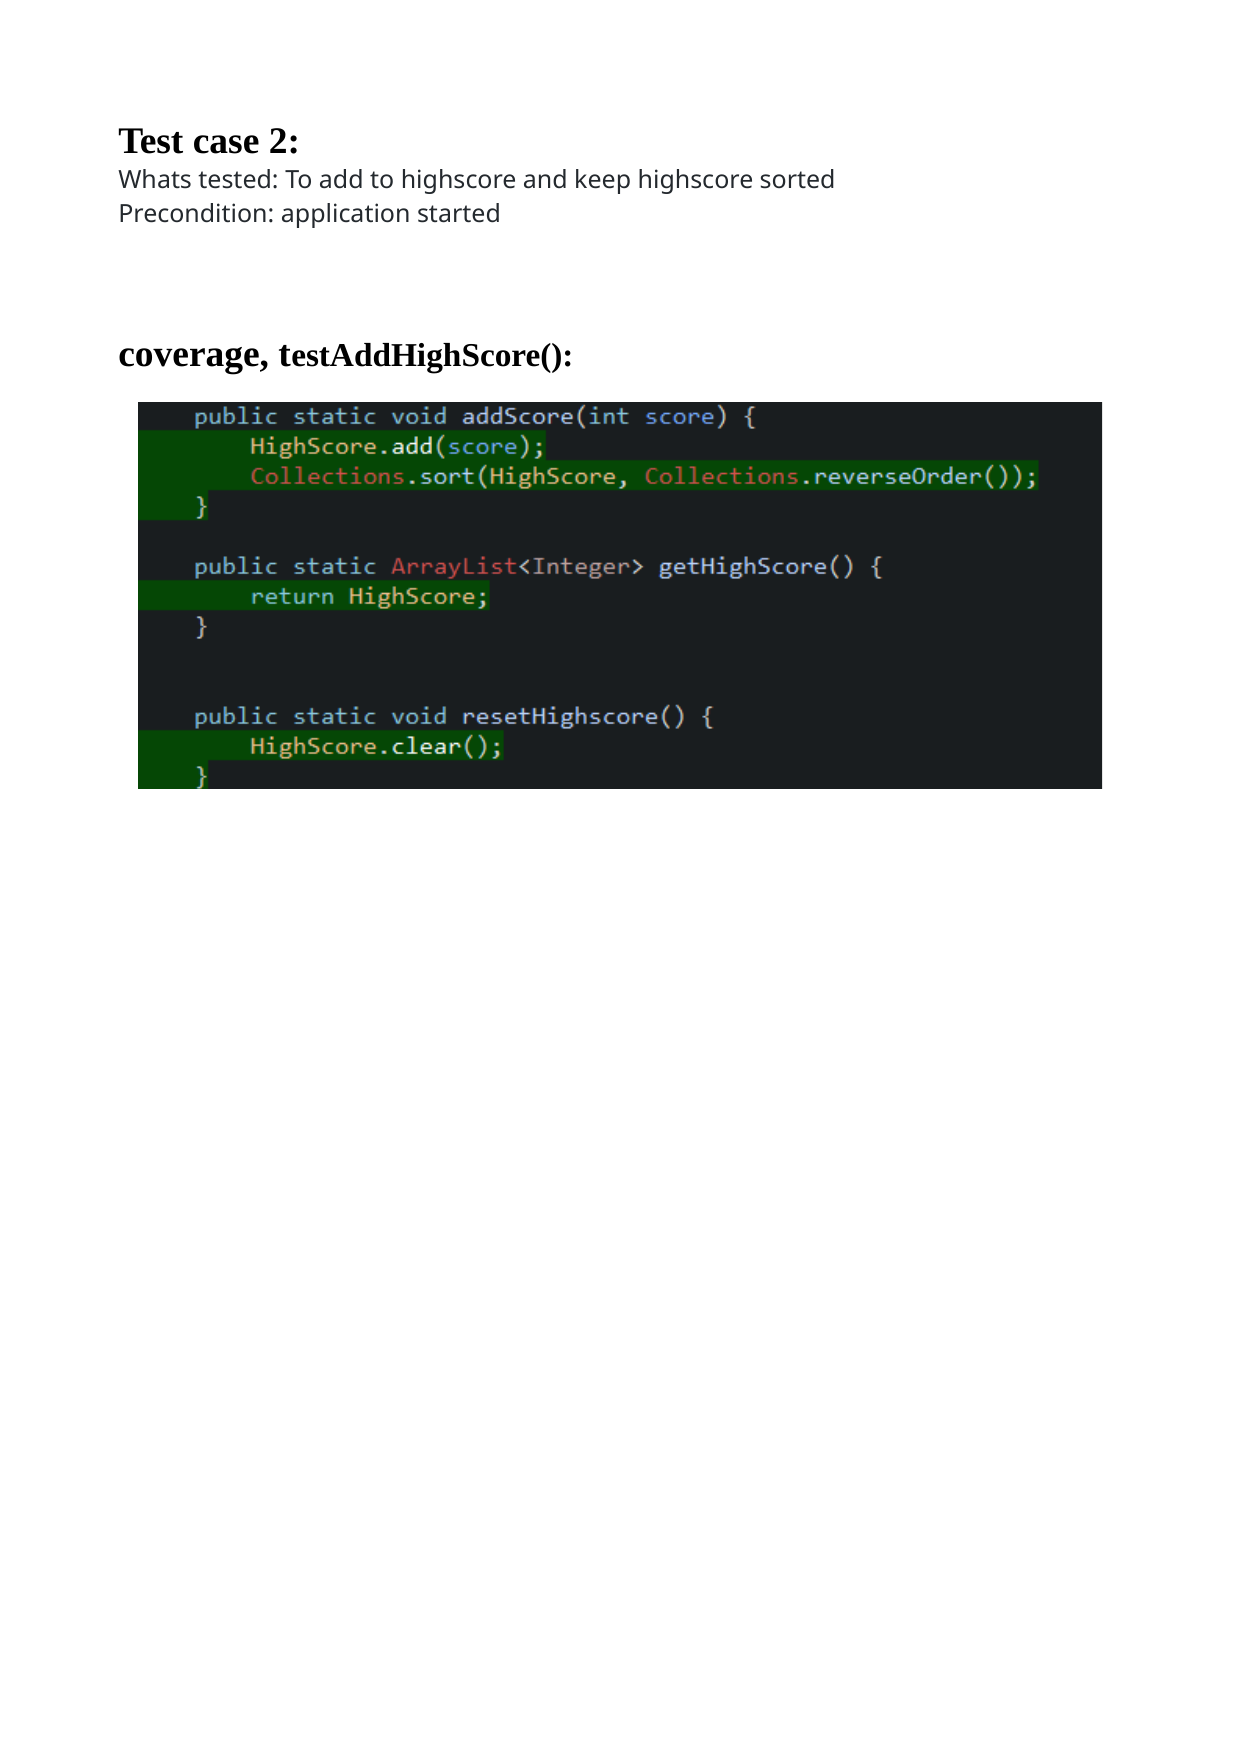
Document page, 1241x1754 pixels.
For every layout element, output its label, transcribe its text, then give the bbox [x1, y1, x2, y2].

text coverage, testAddHighScore(): [118, 331, 1122, 374]
text Test case 2: Whats tested: To add to highscore and keep highscore sorted [118, 118, 1122, 195]
text Precondition: application started [118, 195, 1122, 229]
